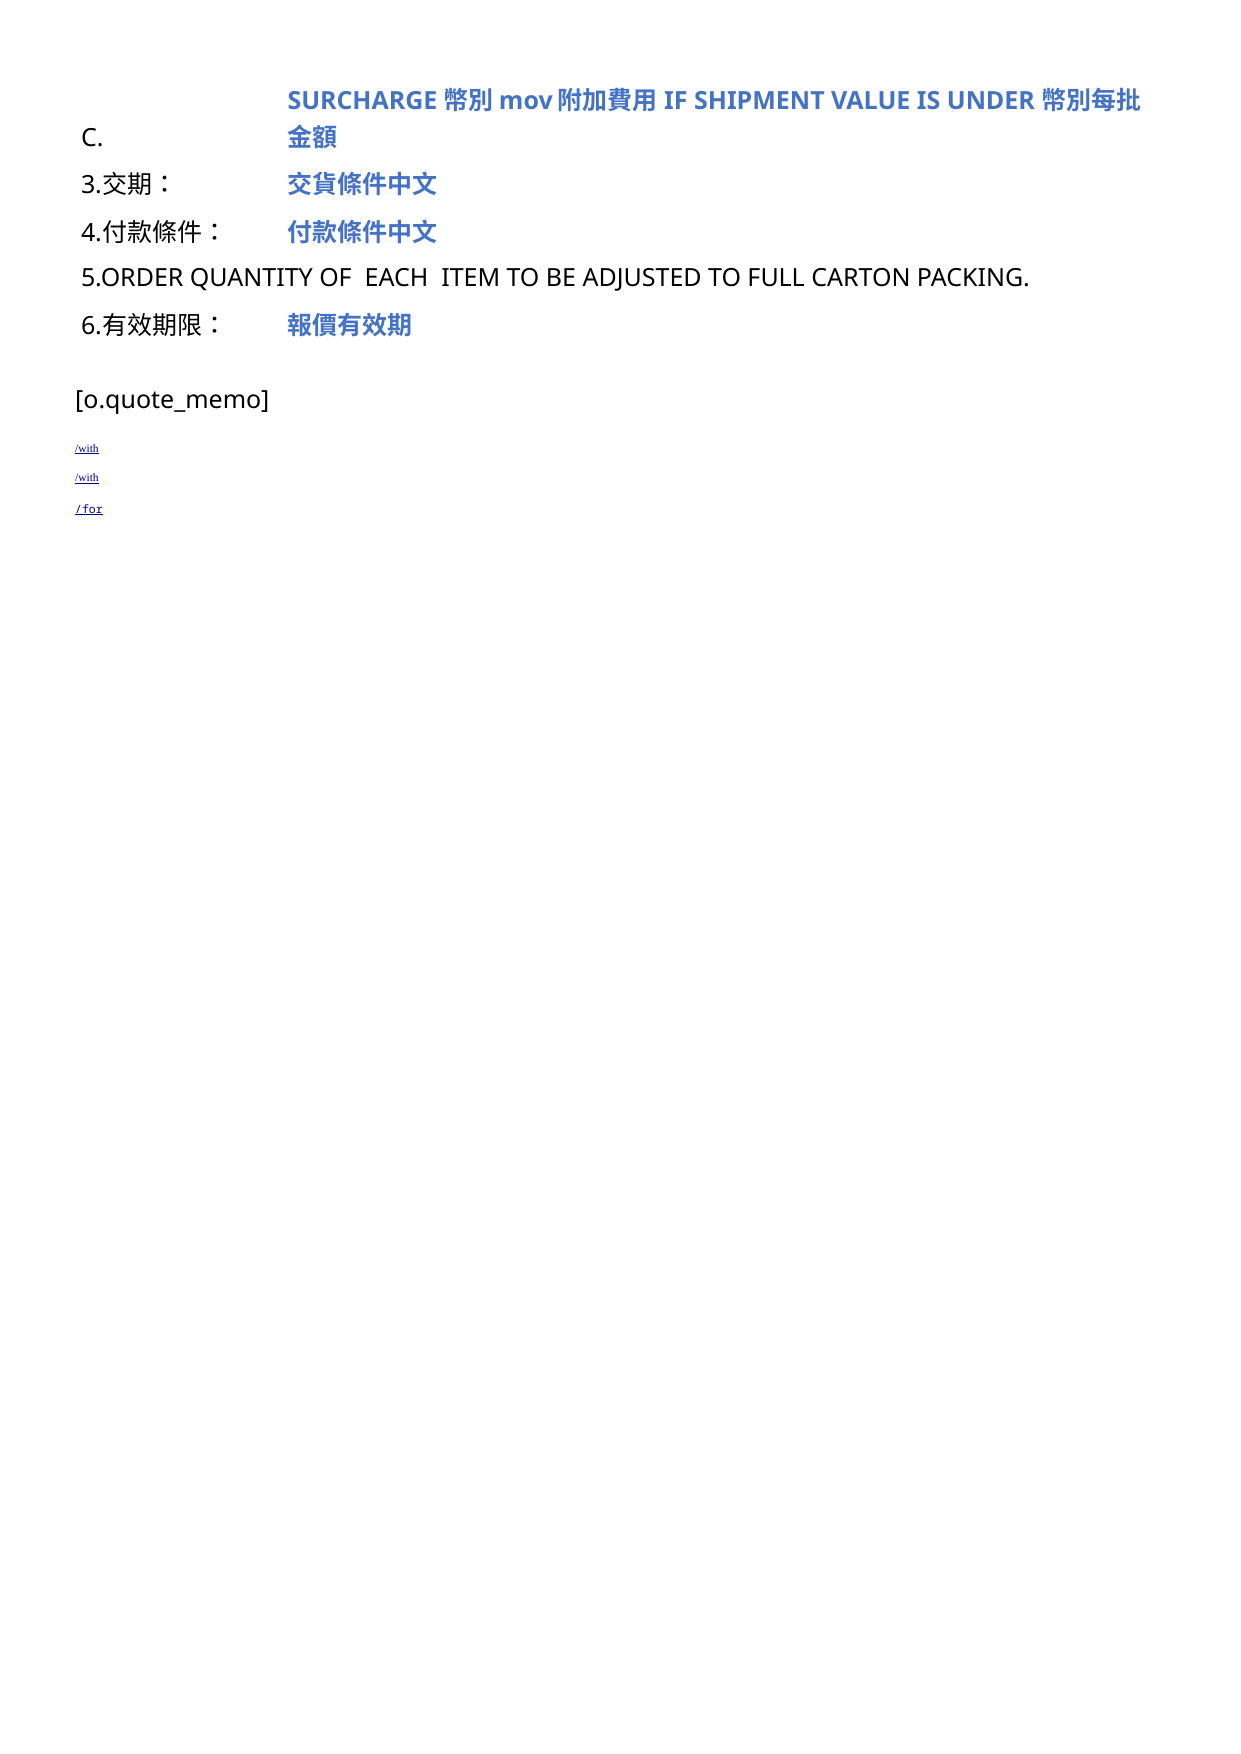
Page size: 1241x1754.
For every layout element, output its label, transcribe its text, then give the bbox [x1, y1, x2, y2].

table_cell 報價有效期 [281, 300, 1167, 348]
table_cell 4.付款條件： [75, 207, 281, 254]
table_cell C. [75, 75, 281, 159]
table_cell 6.有效期限： [75, 300, 281, 348]
table_cell 付款條件中文 [281, 207, 1167, 254]
table_cell SURCHARGE 幣別mov附加費用 IF SHIPMENT VALUE IS UNDER 幣別每批金額 [281, 75, 1167, 159]
table_cell 交貨條件中文 [281, 159, 1167, 207]
text [o.quote_memo] [75, 348, 1165, 416]
text /for [75, 501, 1165, 516]
text /with [75, 441, 1165, 454]
table_cell 5.ORDER QUANTITY OF EACH ITEM TO BE ADJUSTED TO FULL CARTON PACKING. [75, 254, 1167, 300]
table_cell 3.交期： [75, 159, 281, 207]
text /with [75, 471, 1165, 484]
